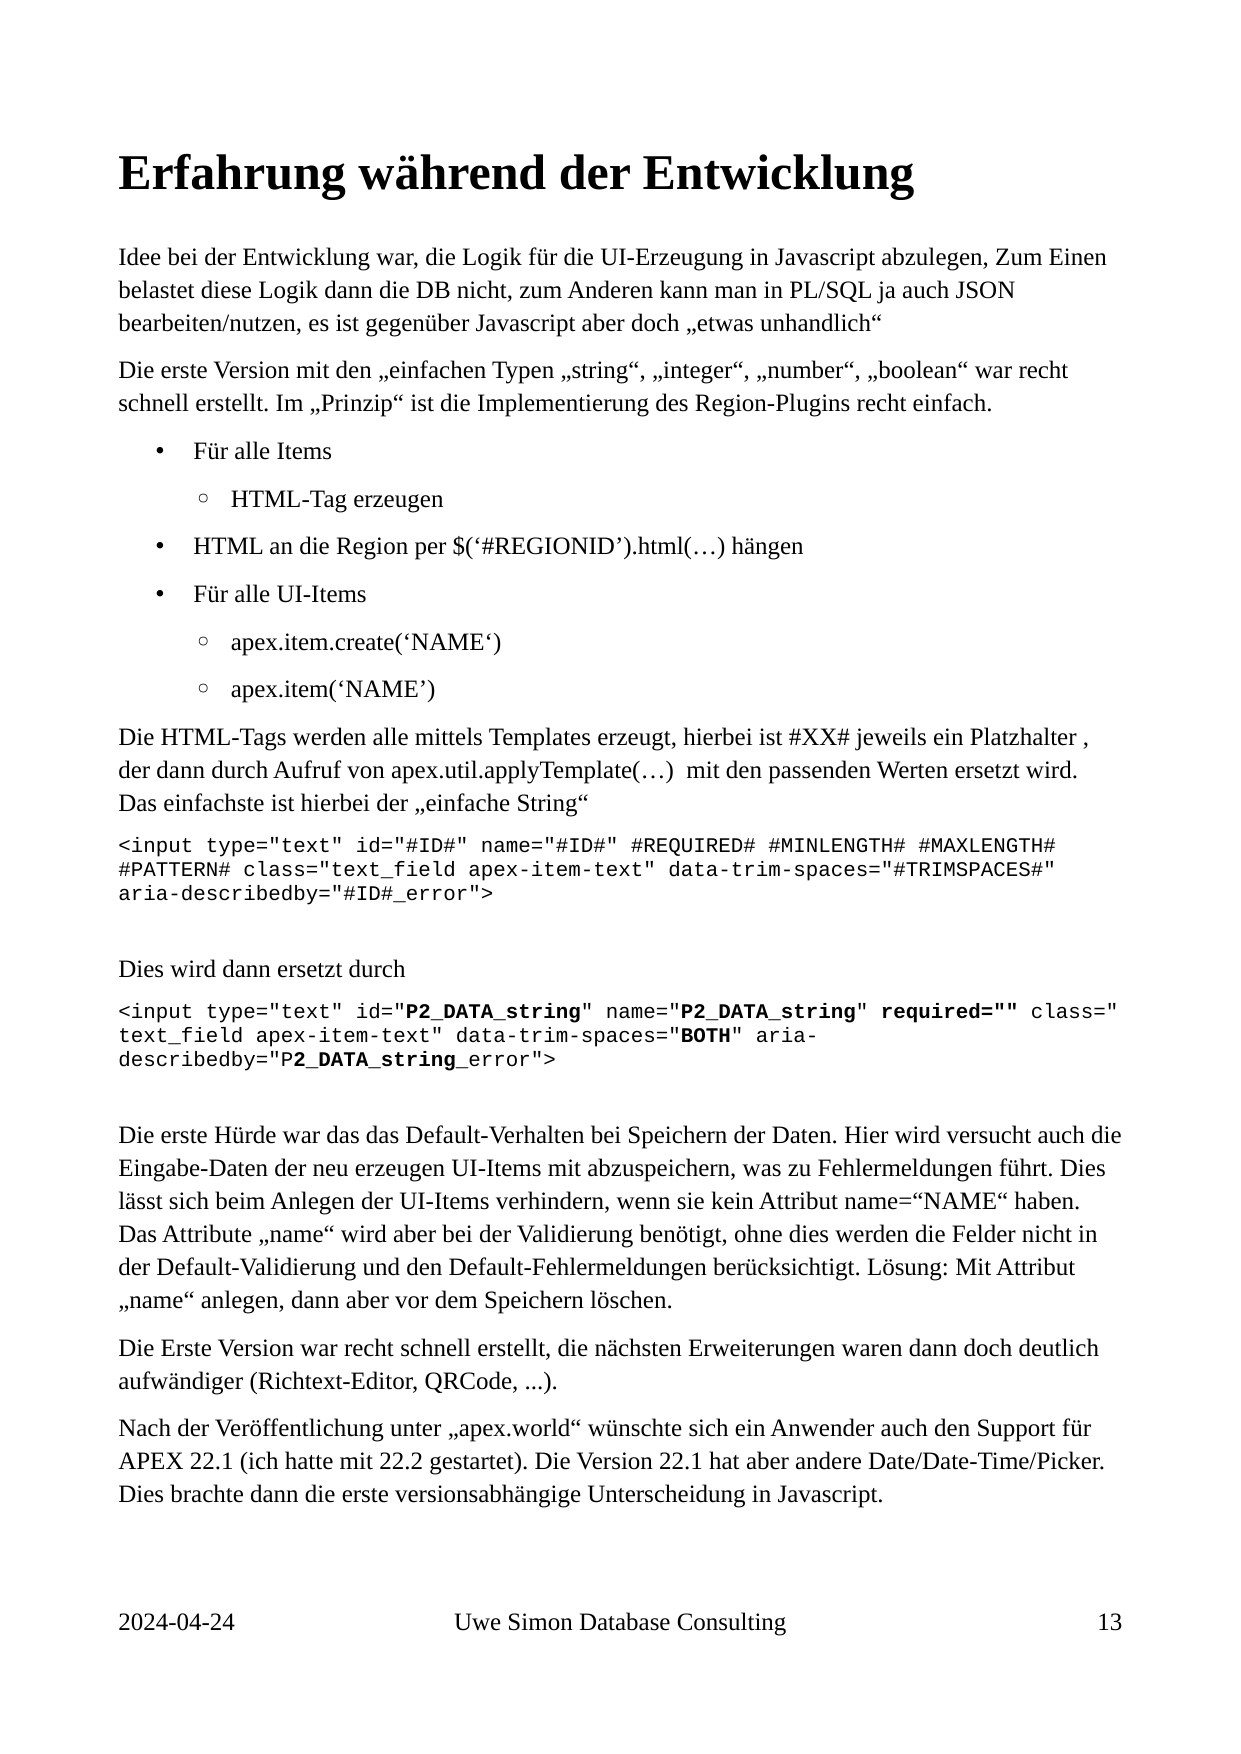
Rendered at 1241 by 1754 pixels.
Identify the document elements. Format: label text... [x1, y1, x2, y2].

list apex.item(‘NAME’) [193, 674, 1122, 703]
text Die erste Version mit den „einfachen Typen „string“, „integer“, „number“, „boolean“ war recht schnell erstellt. Im „Prinzip“ ist die Implementierung des Region-Plugins recht einfach. [118, 356, 1122, 417]
list apex.item.create(‘NAME‘) [193, 627, 1122, 655]
text Die Erste Version war recht schnell erstellt, die nächsten Erweiterungen waren dann doch deutlich aufwändiger (Richtext-Editor, QRCode, ...). [118, 1333, 1122, 1394]
text Nach der Veröffentlichung unter „apex.world“ wünschte sich ein Anwender auch den Support für APEX 22.1 (ich hatte mit 22.2 gestartet). Die Version 22.1 hat aber andere Date/Date-Time/Picker. Dies brachte dann die erste versionsabhängige Unterscheidung in Javascript. [118, 1413, 1122, 1508]
list HTML-Tag erzeugen [193, 484, 1122, 512]
text Die erste Hürde war das das Default-Verhalten bei Speichern der Daten. Hier wird versucht auch die Eingabe-Daten der neu erzeugen UI-Items mit abzuspeichern, was zu Fehlermeldungen führt. Dies lässt sich beim Anlegen der UI-Items verhindern, wenn sie kein Attribut name=“NAME“ haben. Das Attribute „name“ wird aber bei der Validierung benötigt, ohne dies werden die Felder nicht in der Default-Validierung und den Default-Fehlermeldungen berücksichtigt. Lösung: Mit Attribut „name“ anlegen, dann aber vor dem Speichern löschen. [118, 1120, 1122, 1314]
text Die HTML-Tags werden alle mittels Templates erzeugt, hierbei ist #XX# jeweils ein Platzhalter , der dann durch Aufruf von apex.util.applyTemplate(…) mit den passenden Werten ersetzt wird. Das einfachste ist hierbei der „einfache String“ [118, 722, 1122, 817]
text <input type="text" id="#ID#" name="#ID#" #REQUIRED# #MINLENGTH# #MAXLENGTH# #PATTERN# class="text_field apex-item-text" data-trim-spaces="#TRIMSPACES#" aria-describedby="#ID#_error"> [118, 835, 1122, 906]
subtitle Erfahrung während der Entwicklung [118, 143, 1122, 201]
text Idee bei der Entwicklung war, die Logik für die UI-Erzeugung in Javascript abzulegen, Zum Einen belastet diese Logik dann die DB nicht, zum Anderen kann man in PL/SQL ja auch JSON bearbeiten/nutzen, es ist gegenüber Javascript aber doch „etwas unhandlich“ [118, 242, 1122, 337]
list HTML an die Region per $(‘#REGIONID’).html(…) hängen [156, 531, 1122, 560]
list Für alle UI-Items [156, 579, 1122, 608]
list Für alle Items [156, 436, 1122, 465]
text Dies wird dann ersetzt durch [118, 954, 1122, 983]
text <input type="text" id="P2_DATA_string" name="P2_DATA_string" required="" class=" text_field apex-item-text" data-trim-spaces="BOTH" aria-describedby="P2_DATA_string_error"> [118, 1002, 1122, 1072]
